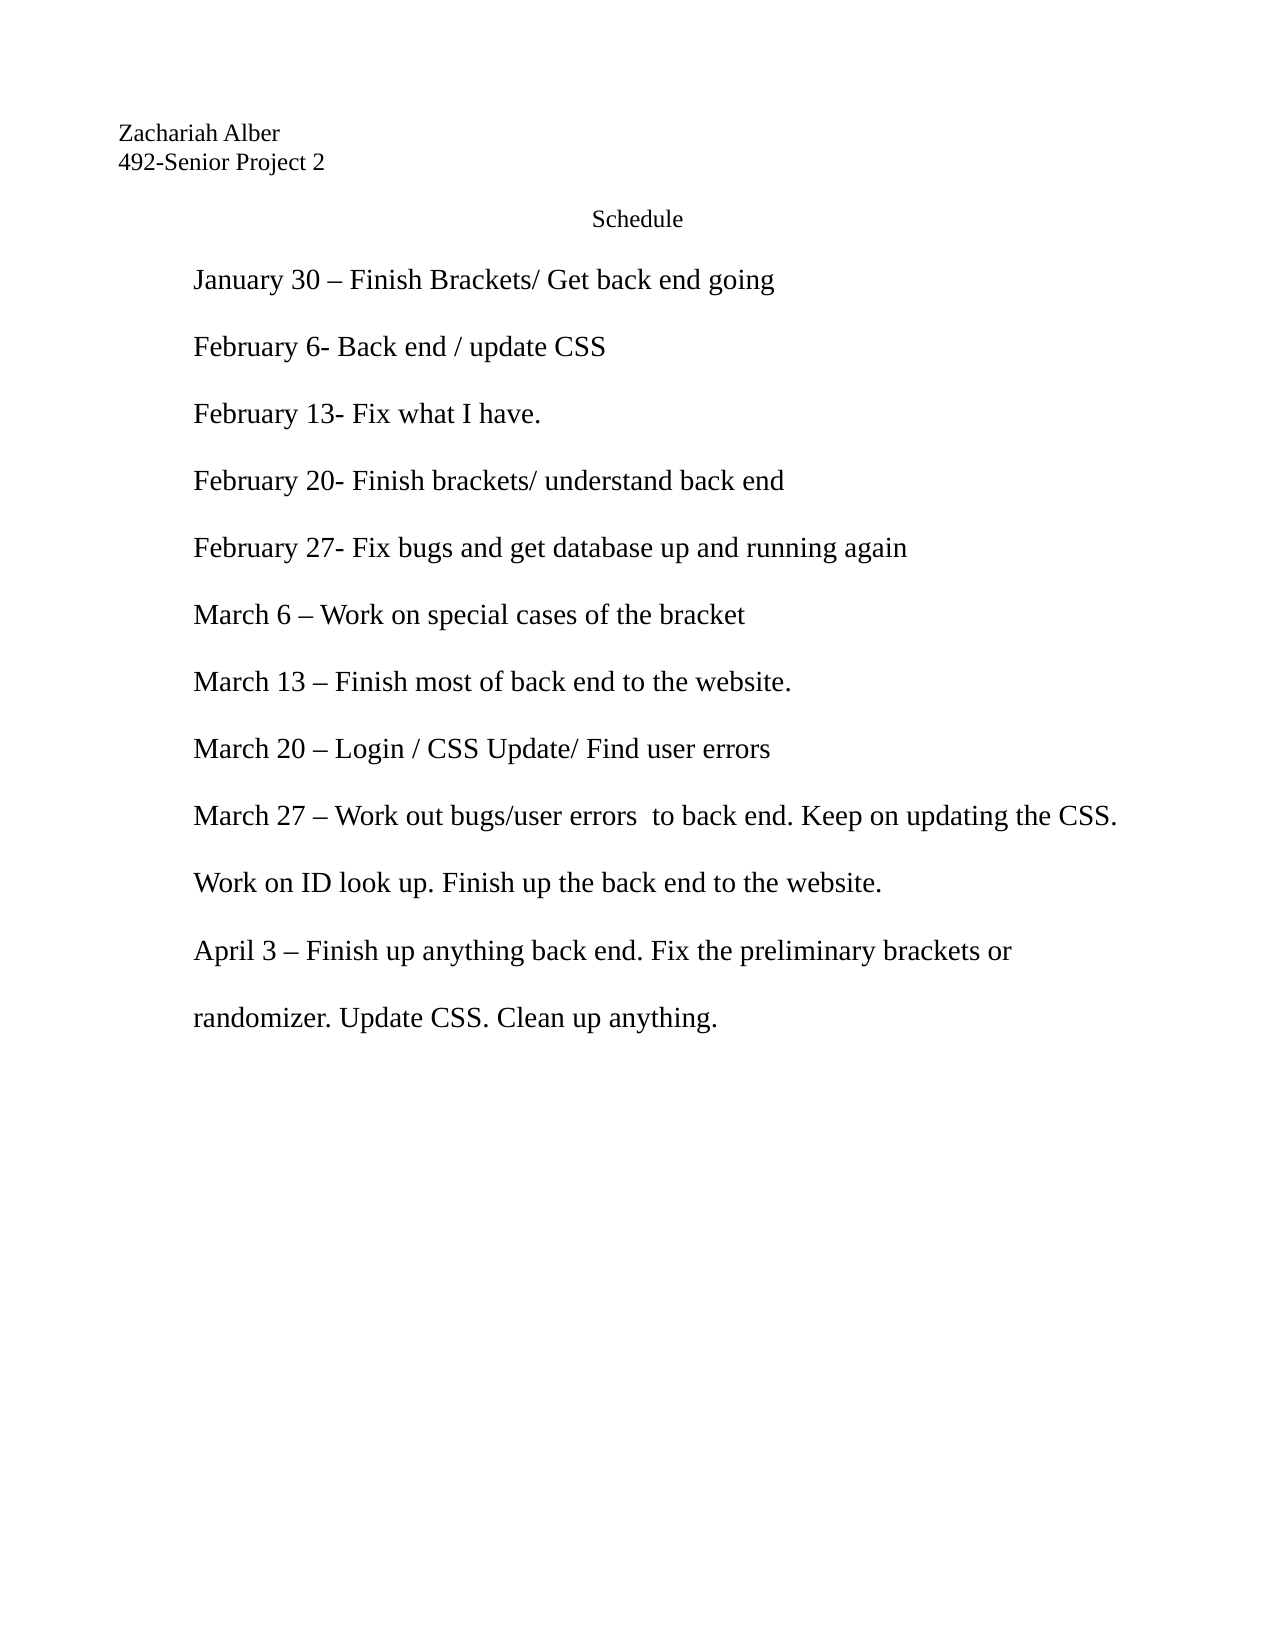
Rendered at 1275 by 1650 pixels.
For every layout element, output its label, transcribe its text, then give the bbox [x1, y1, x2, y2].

list January 30 – Finish Brackets/ Get back end going [156, 262, 1157, 295]
list March 20 – Login / CSS Update/ Find user errors [156, 731, 1157, 765]
list February 6- Back end / update CSS [156, 329, 1157, 362]
text Schedule [118, 204, 1157, 233]
list February 13- Fix what I have. [156, 396, 1157, 429]
list March 6 – Work on special cases of the bracket [156, 597, 1157, 631]
list April 3 – Finish up anything back end. Fix the preliminary brackets or randomizer. Update CSS. Clean up anything. [156, 933, 1157, 1033]
list March 27 – Work out bugs/user errors to back end. Keep on updating the CSS. Work on ID look up. Finish up the back end to the website. [156, 798, 1157, 899]
text 492-Senior Project 2 [118, 147, 1157, 176]
list February 20- Finish brackets/ understand back end [156, 463, 1157, 497]
list March 13 – Finish most of back end to the website. [156, 664, 1157, 698]
text Zachariah Alber [118, 118, 1157, 147]
list February 27- Fix bugs and get database up and running again [156, 530, 1157, 564]
